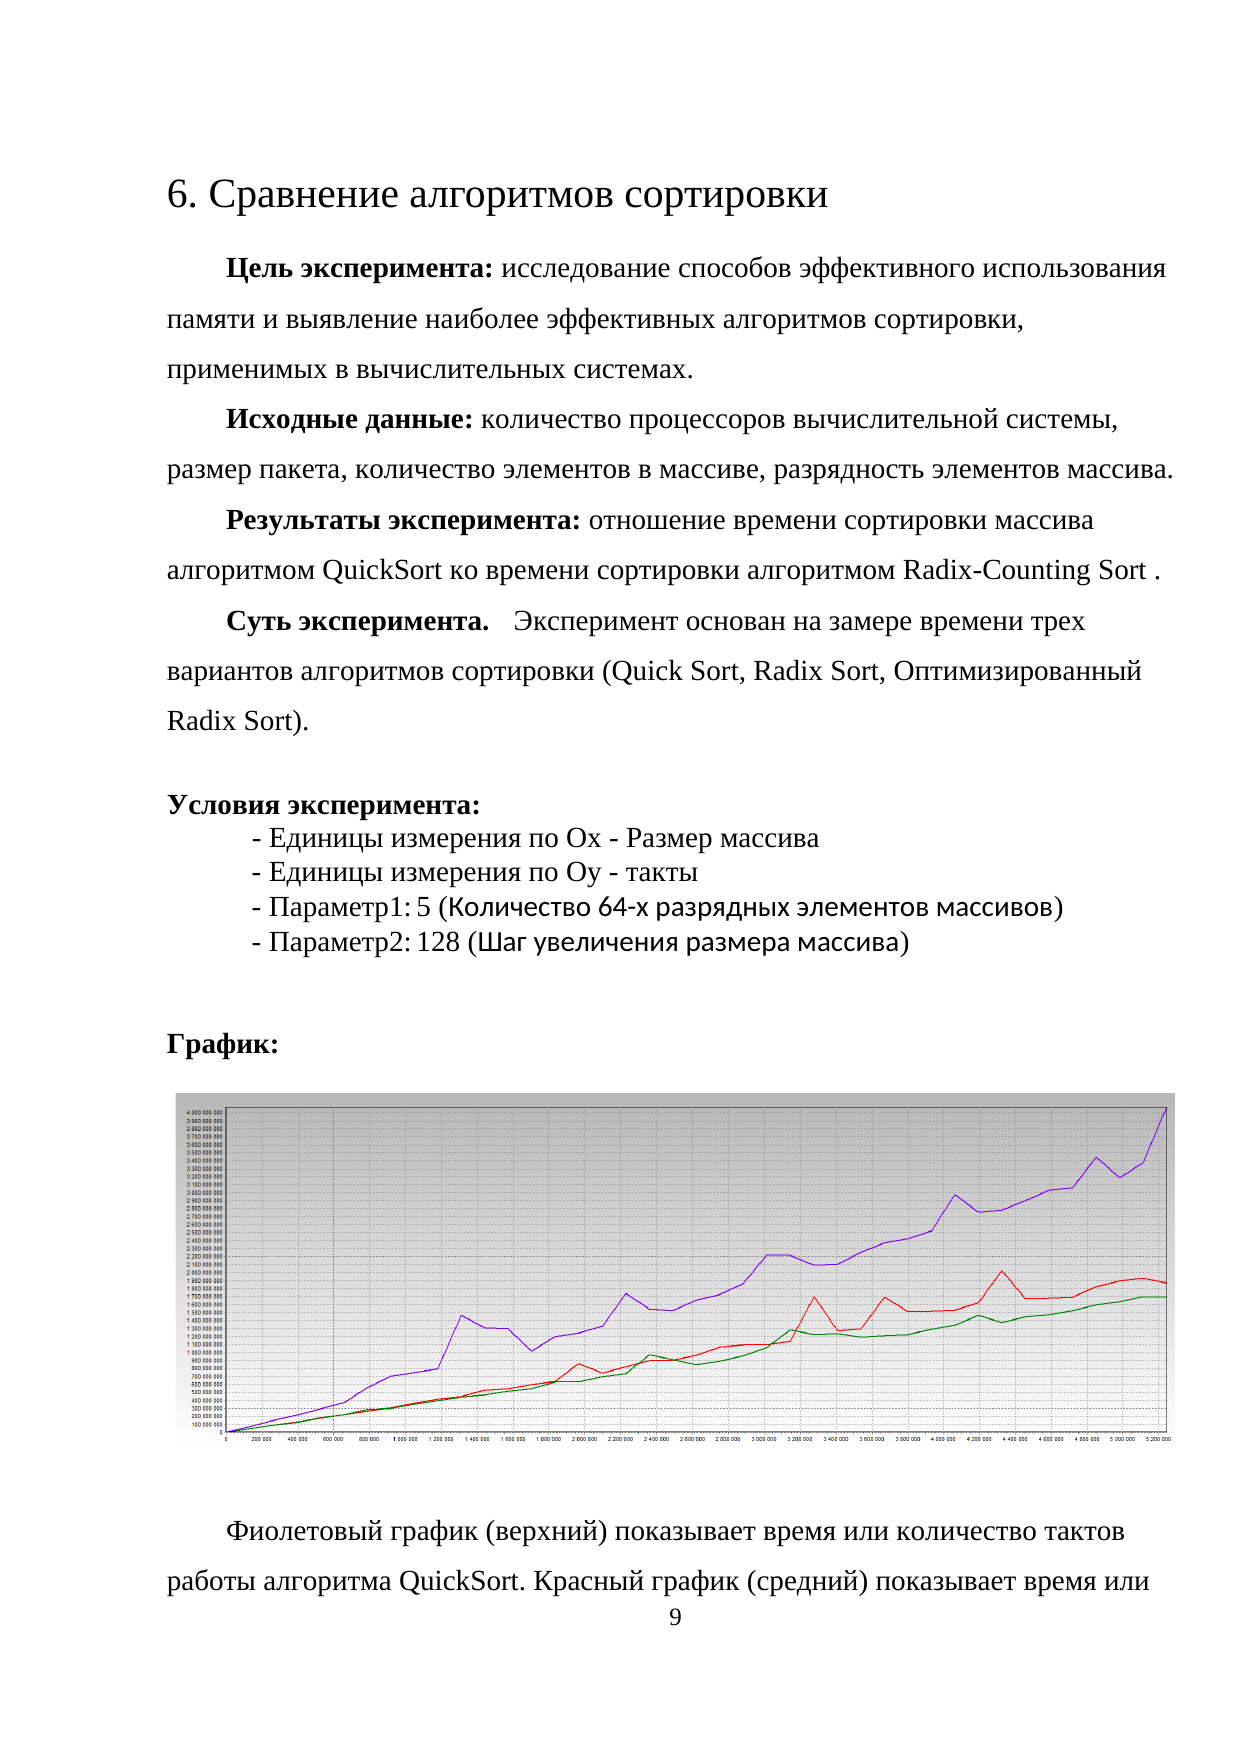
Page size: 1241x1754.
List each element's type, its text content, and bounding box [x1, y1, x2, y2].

text Суть эксперимента. Эксперимент основан на замере времени трех вариантов алгоритмов сортировки (Quick Sort, Radix Sort, Оптимизированный Radix Sort). [167, 603, 1184, 737]
text Результаты эксперимента: отношение времени сортировки массива алгоритмом QuickSort ко времени сортировки алгоритмом Radix-Counting Sort . [167, 502, 1184, 586]
picture [175, 1093, 1175, 1446]
subtitle 6. Сравнение алгоритмов сортировки [167, 169, 1166, 217]
text - Параметр2: 128 (Шаг увеличения размера массива) [167, 923, 1184, 959]
text Исходные данные: количество процессоров вычислительной системы, размер пакета, количество элементов в массиве, разрядность элементов массива. [167, 401, 1184, 485]
text - Параметр1: 5 (Количество 64-х разрядных элементов массивов) [167, 888, 1184, 923]
text - Единицы измерения по Оу - такты [167, 854, 1184, 888]
text Условия эксперимента: [167, 787, 1184, 821]
text Цель эксперимента: исследование способов эффективного использования памяти и выявление наиболее эффективных алгоритмов сортировки, применимых в вычислительных системах. [167, 250, 1184, 384]
text - Единицы измерения по Ох - Размер массива [167, 821, 1184, 854]
text Фиолетовый график (верхний) показывает время или количество тактов работы алгоритма QuickSort. Красный график (средний) показывает время или [167, 1513, 1184, 1597]
text График: [167, 1026, 1184, 1059]
